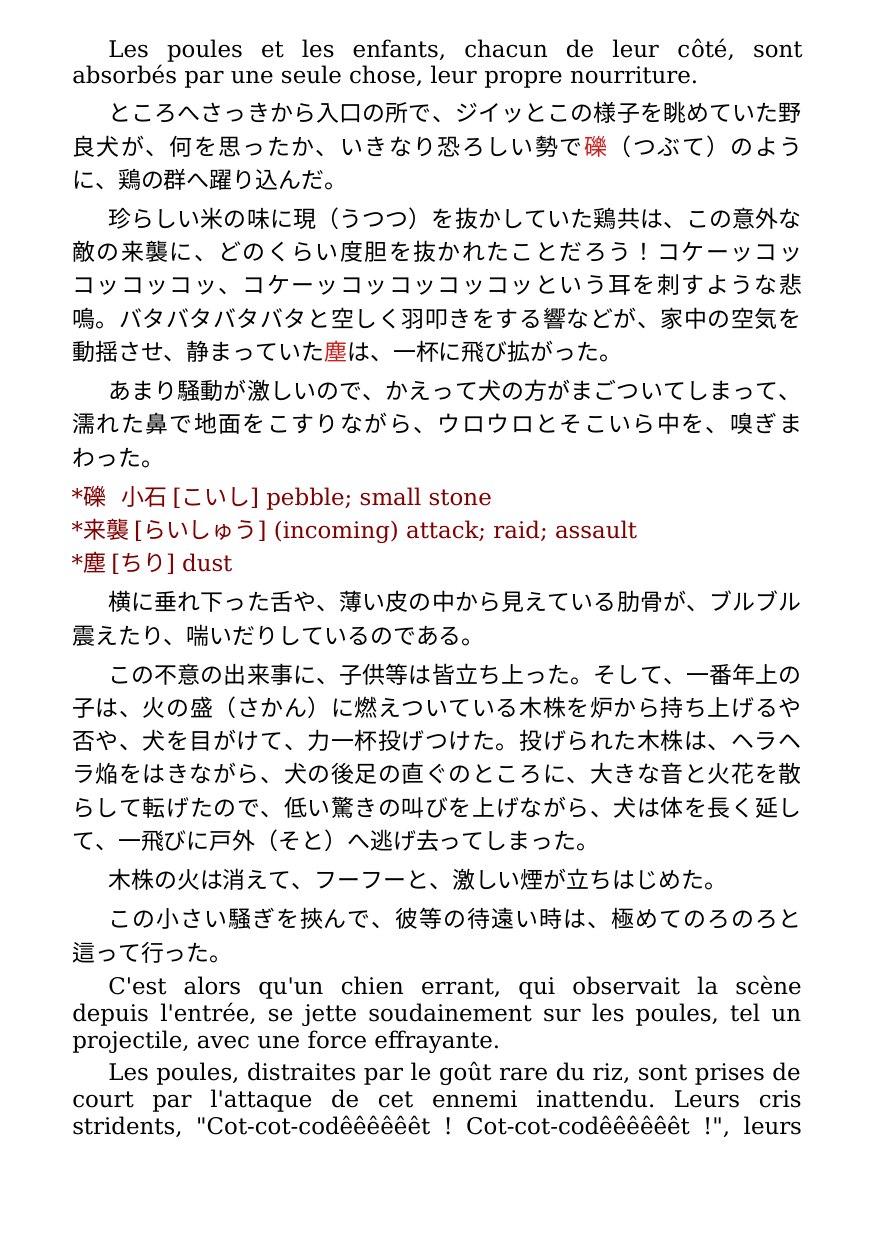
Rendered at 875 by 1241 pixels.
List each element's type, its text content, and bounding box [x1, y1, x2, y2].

text 木株の火は消えて、フーフーと、激しい煙が立ちはじめた。 [72, 862, 802, 895]
text *礫 小石 [こいし] pebble; small stone [71, 479, 803, 512]
text この不意の出来事に、子供等は皆立ち上った。そして、一番年上の子は、火の盛（さかん）に燃えついている木株を炉から持ち上げるや否や、犬を目がけて、力一杯投げつけた。投げられた木株は、ヘラヘラ焔をはきながら、犬の後足の直ぐのところに、大きな音と火花を散らして転げたので、低い驚きの叫びを上げながら、犬は体を長く延して、一飛びに戸外（そと）へ逃げ去ってしまった。 [72, 657, 802, 856]
text C'est alors qu'un chien errant, qui observait la scène depuis l'entrée, se jette soudainement sur les poules, tel un projectile, avec une force effrayante. [72, 973, 802, 1053]
text ところへさっきから入口の所で、ジイッとこの様子を眺めていた野良犬が、何を思ったか、いきなり恐ろしい勢で礫（つぶて）のように、鶏の群へ躍り込んだ。 [72, 95, 802, 195]
text 珍らしい米の味に現（うつつ）を抜かしていた鶏共は、この意外な敵の来襲に、どのくらい度胆を抜かれたことだろう！コケーッコッコッコッコッ、コケーッコッコッコッコッという耳を刺すような悲鳴。バタバタバタバタと空しく羽叩きをする響などが、家中の空気を動揺させ、静まっていた塵は、一杯に飛び拡がった。 [72, 201, 802, 367]
text あまり騒動が激しいので、かえって犬の方がまごついてしまって、濡れた鼻で地面をこすりながら、ウロウロとそこいら中を、嗅ぎまわった。 [72, 373, 802, 473]
text この小さい騒ぎを挾んで、彼等の待遠い時は、極めてのろのろと這って行った。 [72, 901, 802, 968]
text *来襲 [らいしゅう] (incoming) attack; raid; assault [71, 512, 803, 545]
text *塵 [ちり] dust [71, 545, 803, 578]
text Les poules, distraites par le goût rare du riz, sont prises de court par l'attaque de cet ennemi inattendu. Leurs cris stridents, "Cot-cot-codêêêêêêt ! Cot-cot-codêêêêêêt !", leurs [72, 1059, 802, 1139]
text 横に垂れ下った舌や、薄い皮の中から見えている肋骨が、ブルブル震えたり、喘いだりしているのである。 [72, 584, 802, 651]
text Les poules et les enfants, chacun de leur côté, sont absorbés par une seule chose, leur propre nourriture. [72, 36, 802, 89]
